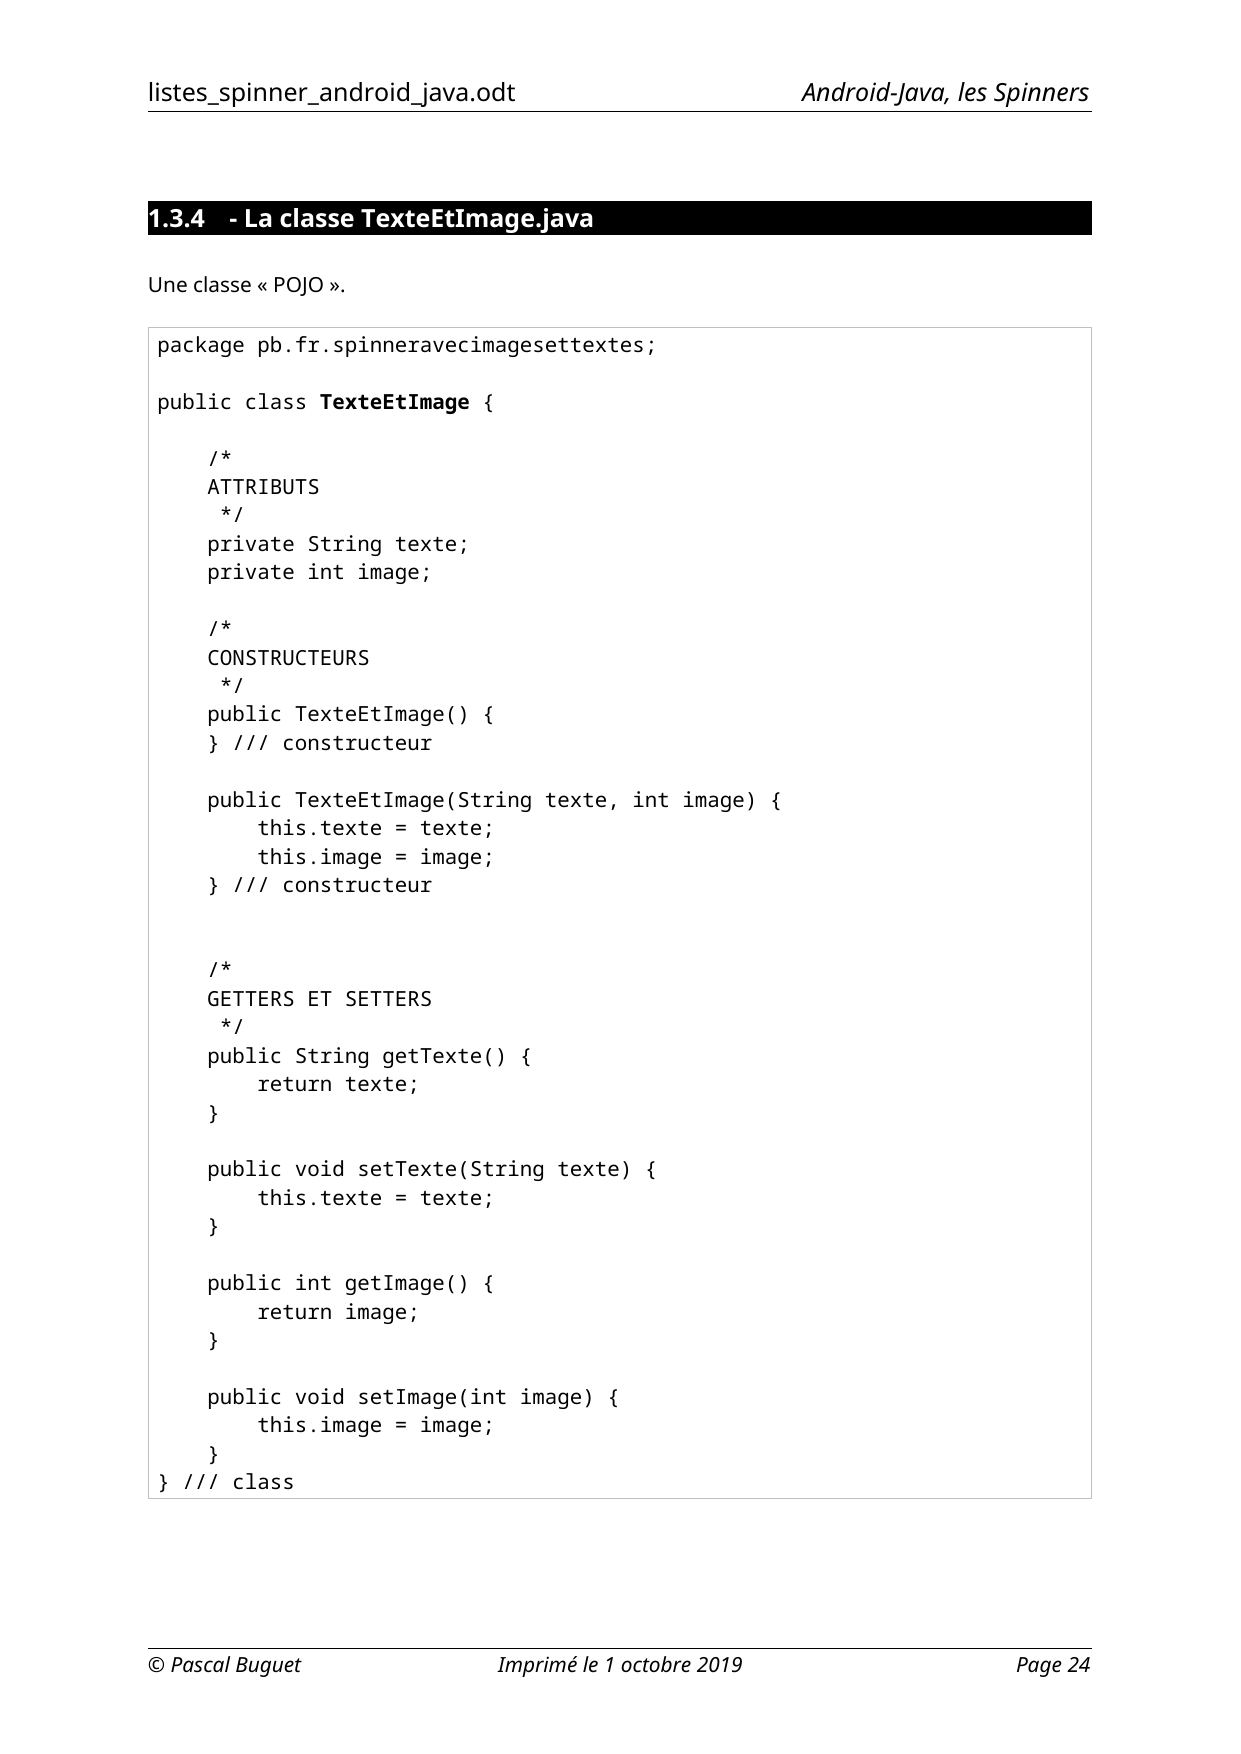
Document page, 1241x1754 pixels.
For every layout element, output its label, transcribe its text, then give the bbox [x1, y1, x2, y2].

text /* [149, 952, 1091, 981]
text Une classe « POJO ». [148, 270, 1092, 298]
text } [149, 1208, 1091, 1237]
text this.texte = texte; [149, 810, 1091, 839]
text public String getTexte() { [149, 1038, 1091, 1066]
text public TexteEtImage(String texte, int image) { [149, 782, 1091, 810]
text private int image; [149, 554, 1091, 583]
text public void setTexte(String texte) { [149, 1151, 1091, 1180]
text return texte; [149, 1066, 1091, 1094]
text public class TexteEtImage { [149, 384, 1091, 412]
text } /// class [149, 1464, 1091, 1498]
text GETTERS ET SETTERS [149, 981, 1091, 1009]
text private String texte; [149, 526, 1091, 554]
text this.image = image; [149, 1407, 1091, 1436]
text package pb.fr.spinneravecimagesettextes; [149, 328, 1091, 355]
text */ [149, 1009, 1091, 1038]
text public void setImage(int image) { [149, 1379, 1091, 1407]
text } /// constructeur [149, 867, 1091, 896]
text public TexteEtImage() { [149, 696, 1091, 725]
text public int getImage() { [149, 1265, 1091, 1294]
text } [149, 1094, 1091, 1123]
text } /// constructeur [149, 725, 1091, 753]
text CONSTRUCTEURS [149, 639, 1091, 668]
text */ [149, 497, 1091, 526]
text this.image = image; [149, 839, 1091, 867]
text */ [149, 668, 1091, 696]
text } [149, 1322, 1091, 1351]
subtitle - La classe TexteEtImage.java [148, 201, 1092, 235]
text /* [149, 441, 1091, 469]
text this.texte = texte; [149, 1180, 1091, 1208]
text ATTRIBUTS [149, 469, 1091, 497]
text /* [149, 611, 1091, 639]
text return image; [149, 1294, 1091, 1322]
text } [149, 1436, 1091, 1464]
